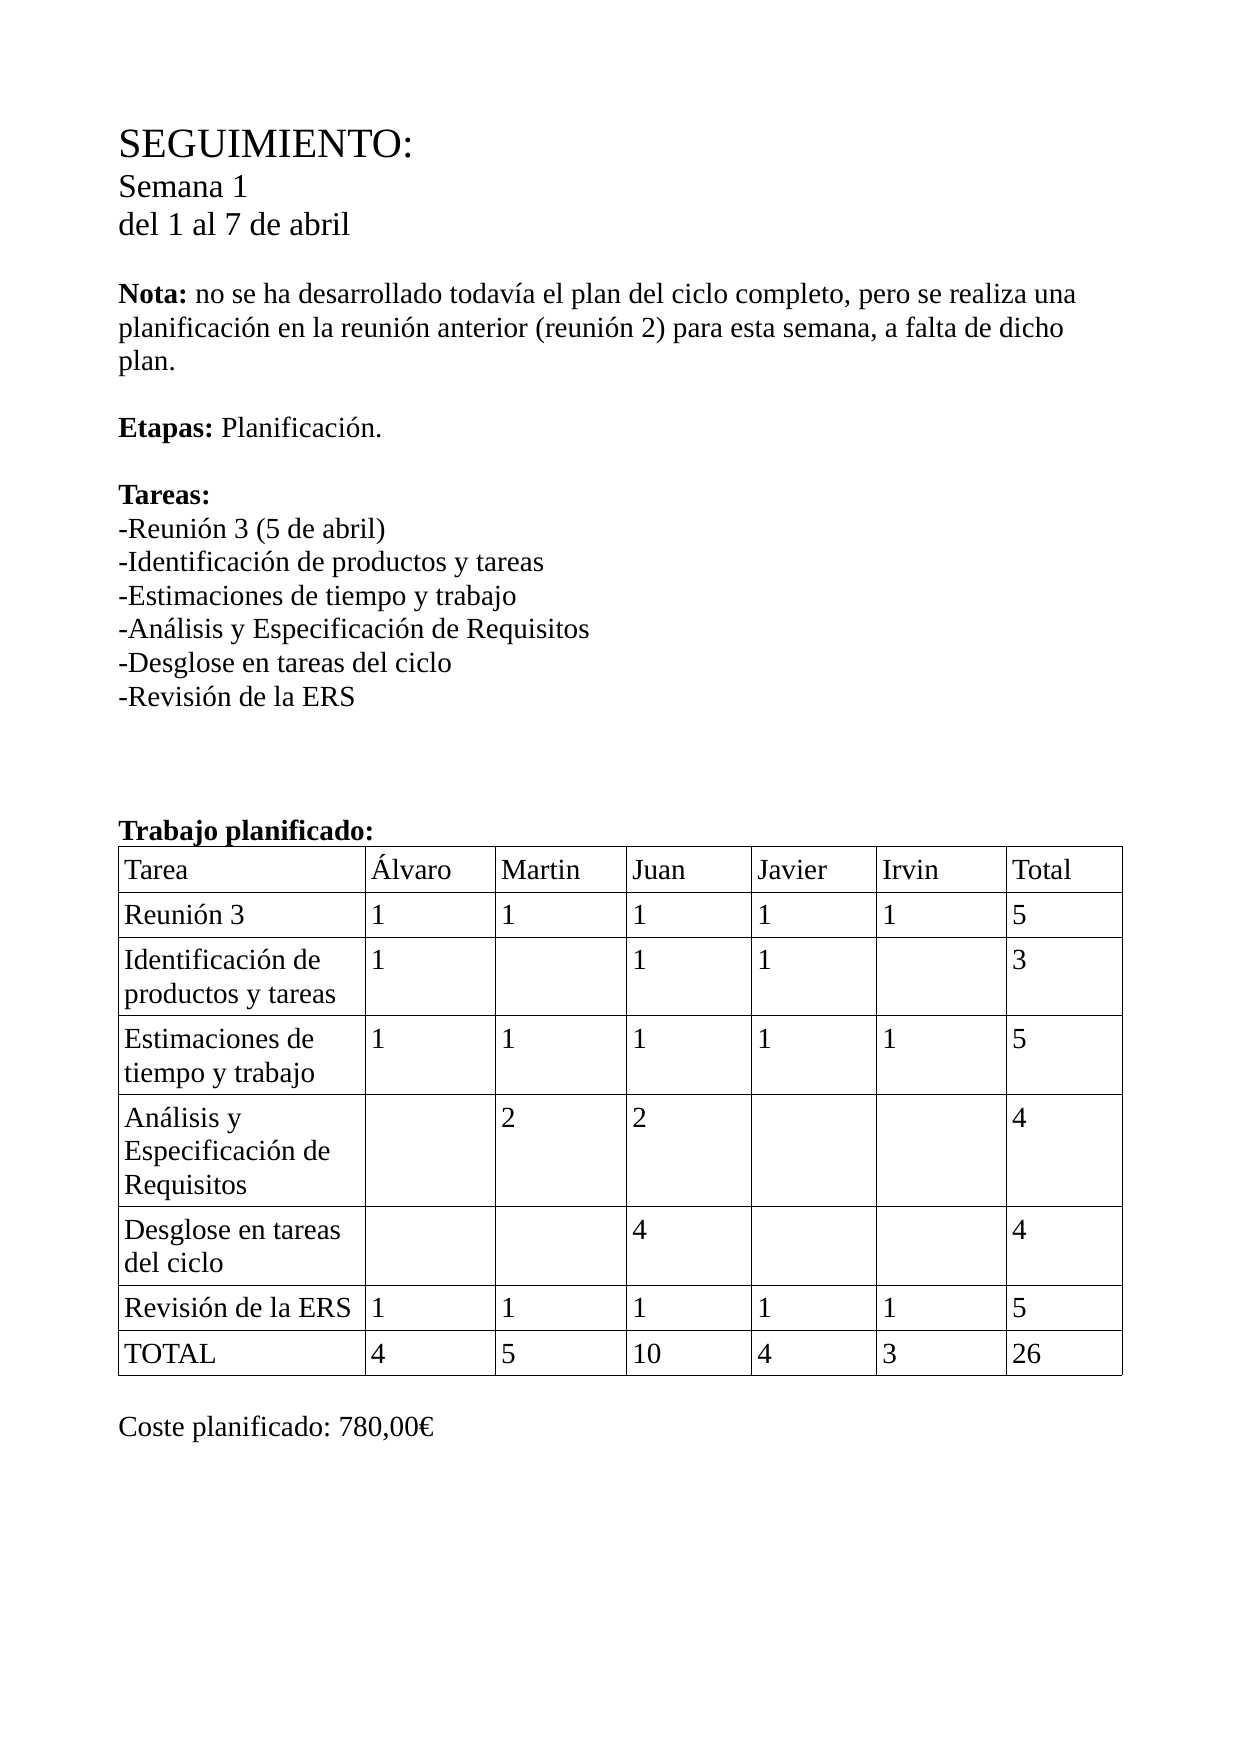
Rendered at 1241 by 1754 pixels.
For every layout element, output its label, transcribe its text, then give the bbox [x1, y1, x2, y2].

text -Análisis y Especificación de Requisitos [118, 612, 1122, 645]
text del 1 al 7 de abril [118, 204, 1122, 243]
table_cell Desglose en tareas del ciclo [119, 1207, 365, 1285]
table_cell 1 [366, 938, 495, 1015]
table_cell 4 [752, 1331, 876, 1375]
table_cell 1 [877, 1016, 1006, 1094]
text -Reunión 3 (5 de abril) [118, 511, 1122, 544]
table_cell 1 [366, 1286, 495, 1330]
table_cell 5 [1007, 893, 1122, 937]
text Etapas: Planificación. [118, 410, 1122, 444]
table_cell [752, 1095, 876, 1206]
table_cell 1 [627, 1286, 751, 1330]
table_cell 1 [877, 1286, 1006, 1330]
table_cell 4 [1007, 1095, 1122, 1206]
table_cell 4 [627, 1207, 751, 1285]
text Nota: no se ha desarrollado todavía el plan del ciclo completo, pero se realiza una planificación en la reunión anterior (reunión 2) para esta semana, a falta de dicho plan. [118, 276, 1122, 377]
text -Revisión de la ERS [118, 679, 1122, 712]
table_cell 1 [366, 1016, 495, 1094]
table_cell 1 [627, 938, 751, 1015]
table_cell 3 [1007, 938, 1122, 1015]
table_cell 1 [877, 893, 1006, 937]
table_cell Análisis y Especificación de Requisitos [119, 1095, 365, 1206]
table_cell 1 [366, 893, 495, 937]
table_cell 1 [496, 1016, 626, 1094]
table_cell 1 [496, 1286, 626, 1330]
table_cell 4 [1007, 1207, 1122, 1285]
table_cell [366, 1207, 495, 1285]
table_cell Reunión 3 [119, 893, 365, 937]
table_header Álvaro [366, 847, 495, 892]
table_cell 1 [752, 1016, 876, 1094]
table_header Martin [496, 847, 626, 892]
table_cell 1 [627, 1016, 751, 1094]
table_cell 2 [627, 1095, 751, 1206]
table_cell 1 [627, 893, 751, 937]
table_cell 10 [627, 1331, 751, 1375]
text Tareas: [118, 477, 1122, 511]
text SEGUIMIENTO: [118, 118, 1122, 166]
table_cell 4 [366, 1331, 495, 1375]
table_header Javier [752, 847, 876, 892]
table_cell [496, 938, 626, 1015]
table_cell TOTAL [119, 1331, 365, 1375]
table_cell 1 [496, 893, 626, 937]
table_cell 1 [752, 1286, 876, 1330]
table_cell 26 [1007, 1331, 1122, 1375]
table_cell [877, 1207, 1006, 1285]
text Trabajo planificado: [118, 813, 1122, 846]
table_cell Revisión de la ERS [119, 1286, 365, 1330]
table_cell 3 [877, 1331, 1006, 1375]
table_header Irvin [877, 847, 1006, 892]
table_header Total [1007, 847, 1122, 892]
table_cell 1 [752, 893, 876, 937]
table_cell 5 [496, 1331, 626, 1375]
text -Identificación de productos y tareas [118, 544, 1122, 578]
table_cell 5 [1007, 1286, 1122, 1330]
table_cell Identificación de productos y tareas [119, 938, 365, 1015]
text Semana 1 [118, 166, 1122, 204]
text -Estimaciones de tiempo y trabajo [118, 578, 1122, 612]
table_cell Estimaciones de tiempo y trabajo [119, 1016, 365, 1094]
table_cell 5 [1007, 1016, 1122, 1094]
table_header Tarea [119, 847, 365, 892]
text Coste planificado: 780,00€ [118, 1409, 1122, 1442]
table_cell [877, 1095, 1006, 1206]
table_cell [877, 938, 1006, 1015]
table_header Juan [627, 847, 751, 892]
table_cell 2 [496, 1095, 626, 1206]
text -Desglose en tareas del ciclo [118, 645, 1122, 679]
table_cell [496, 1207, 626, 1285]
table_cell [752, 1207, 876, 1285]
table_cell 1 [752, 938, 876, 1015]
table_cell [366, 1095, 495, 1206]
